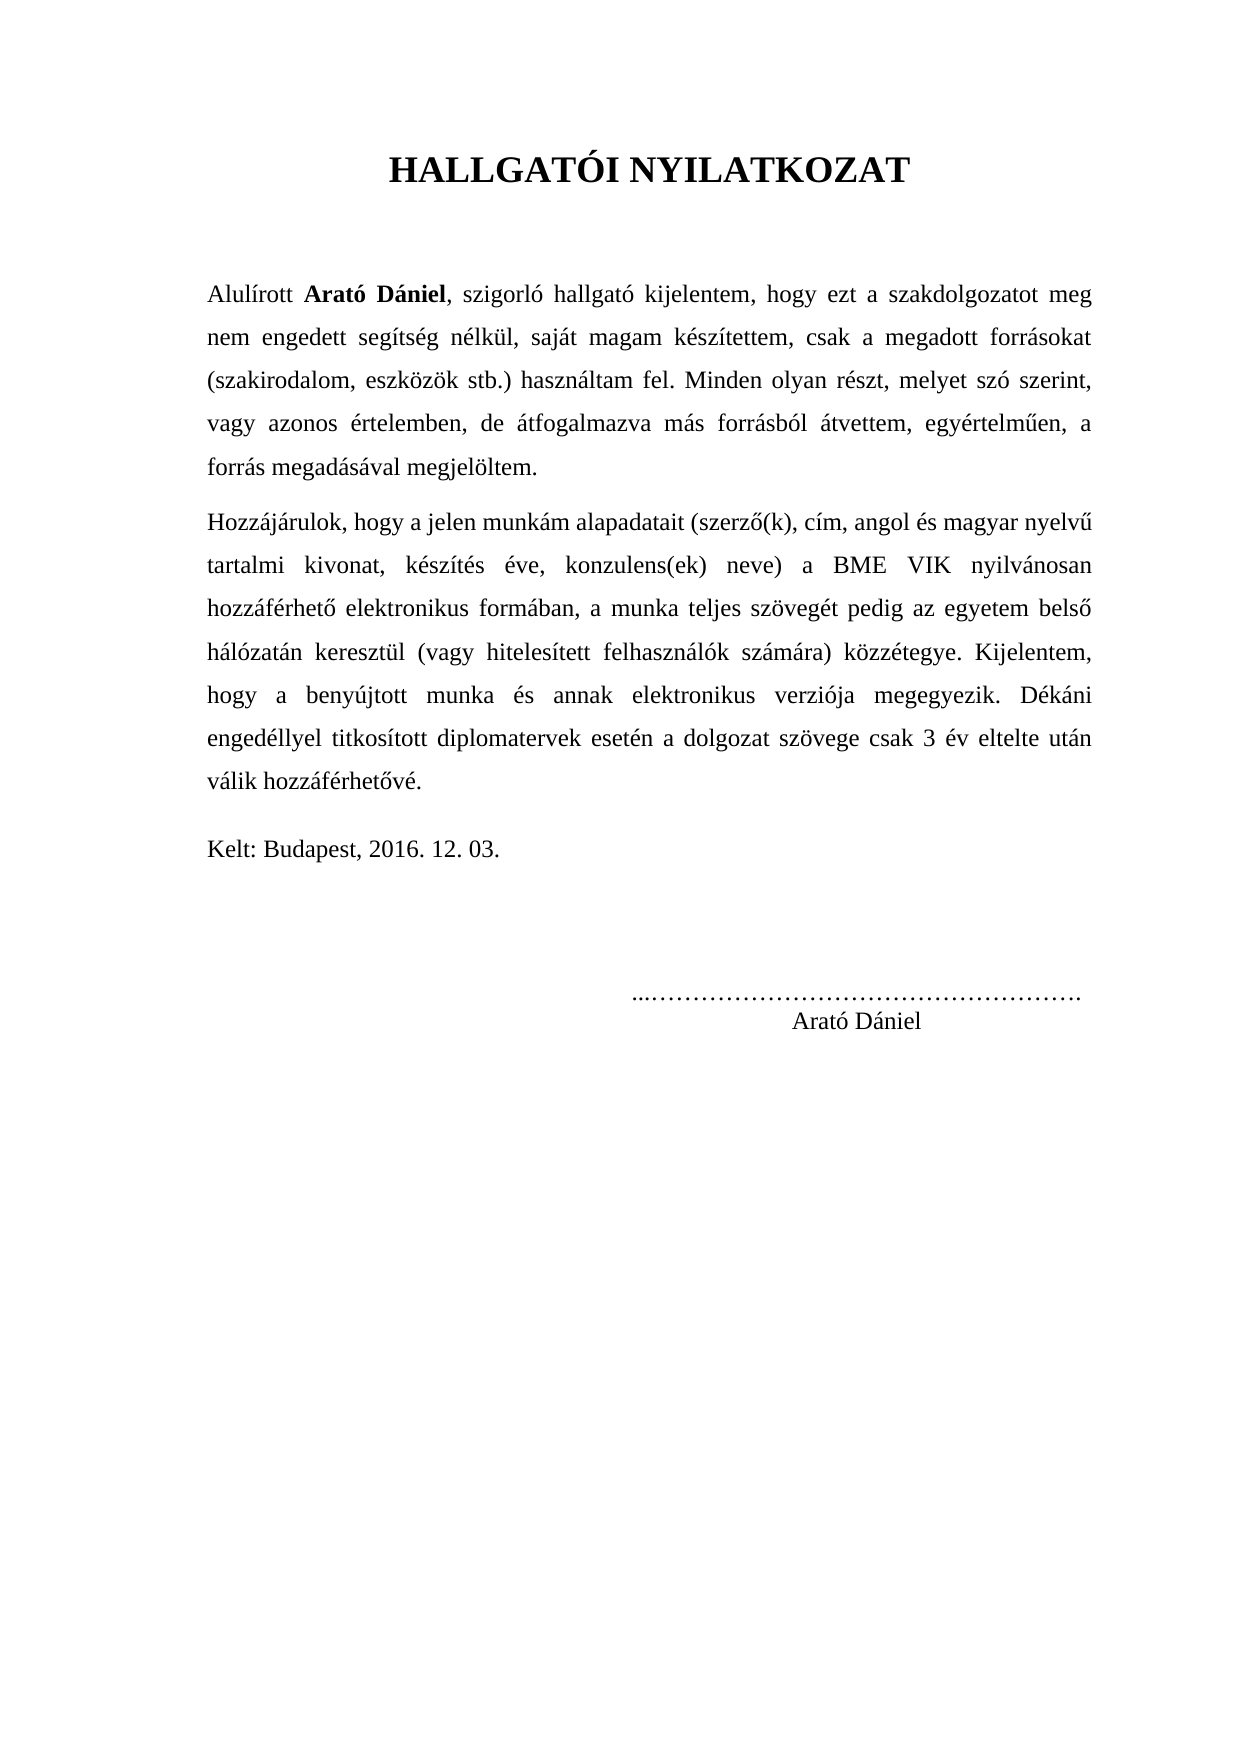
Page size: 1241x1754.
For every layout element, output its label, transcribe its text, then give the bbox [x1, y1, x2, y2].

text Kelt: Budapest, 2016. 12. 03. [207, 834, 1092, 863]
text ...……………………………………………. [591, 977, 1092, 1006]
text Arató Dániel [591, 1006, 1092, 1035]
text Hozzájárulok, hogy a jelen munkám alapadatait (szerző(k), cím, angol és magyar nyelvű tartalmi kivonat, készítés éve, konzulens(ek) neve) a BME VIK nyilvánosan hozzáférhető elektronikus formában, a munka teljes szövegét pedig az egyetem belső hálózatán keresztül (vagy hitelesített felhasználók számára) közzétegye. Kijelentem, hogy a benyújtott munka és annak elektronikus verziója megegyezik. Dékáni engedéllyel titkosított diplomatervek esetén a dolgozat szövege csak 3 év eltelte után válik hozzáférhetővé. [207, 507, 1092, 795]
text Alulírott Arató Dániel, szigorló hallgató kijelentem, hogy ezt a szakdolgozatot meg nem engedett segítség nélkül, saját magam készítettem, csak a megadott forrásokat (szakirodalom, eszközök stb.) használtam fel. Minden olyan részt, melyet szó szerint, vagy azonos értelemben, de átfogalmazva más forrásból átvettem, egyértelműen, a forrás megadásával megjelöltem. [207, 279, 1092, 480]
text Hallgatói nyilatkozat [207, 148, 1092, 191]
